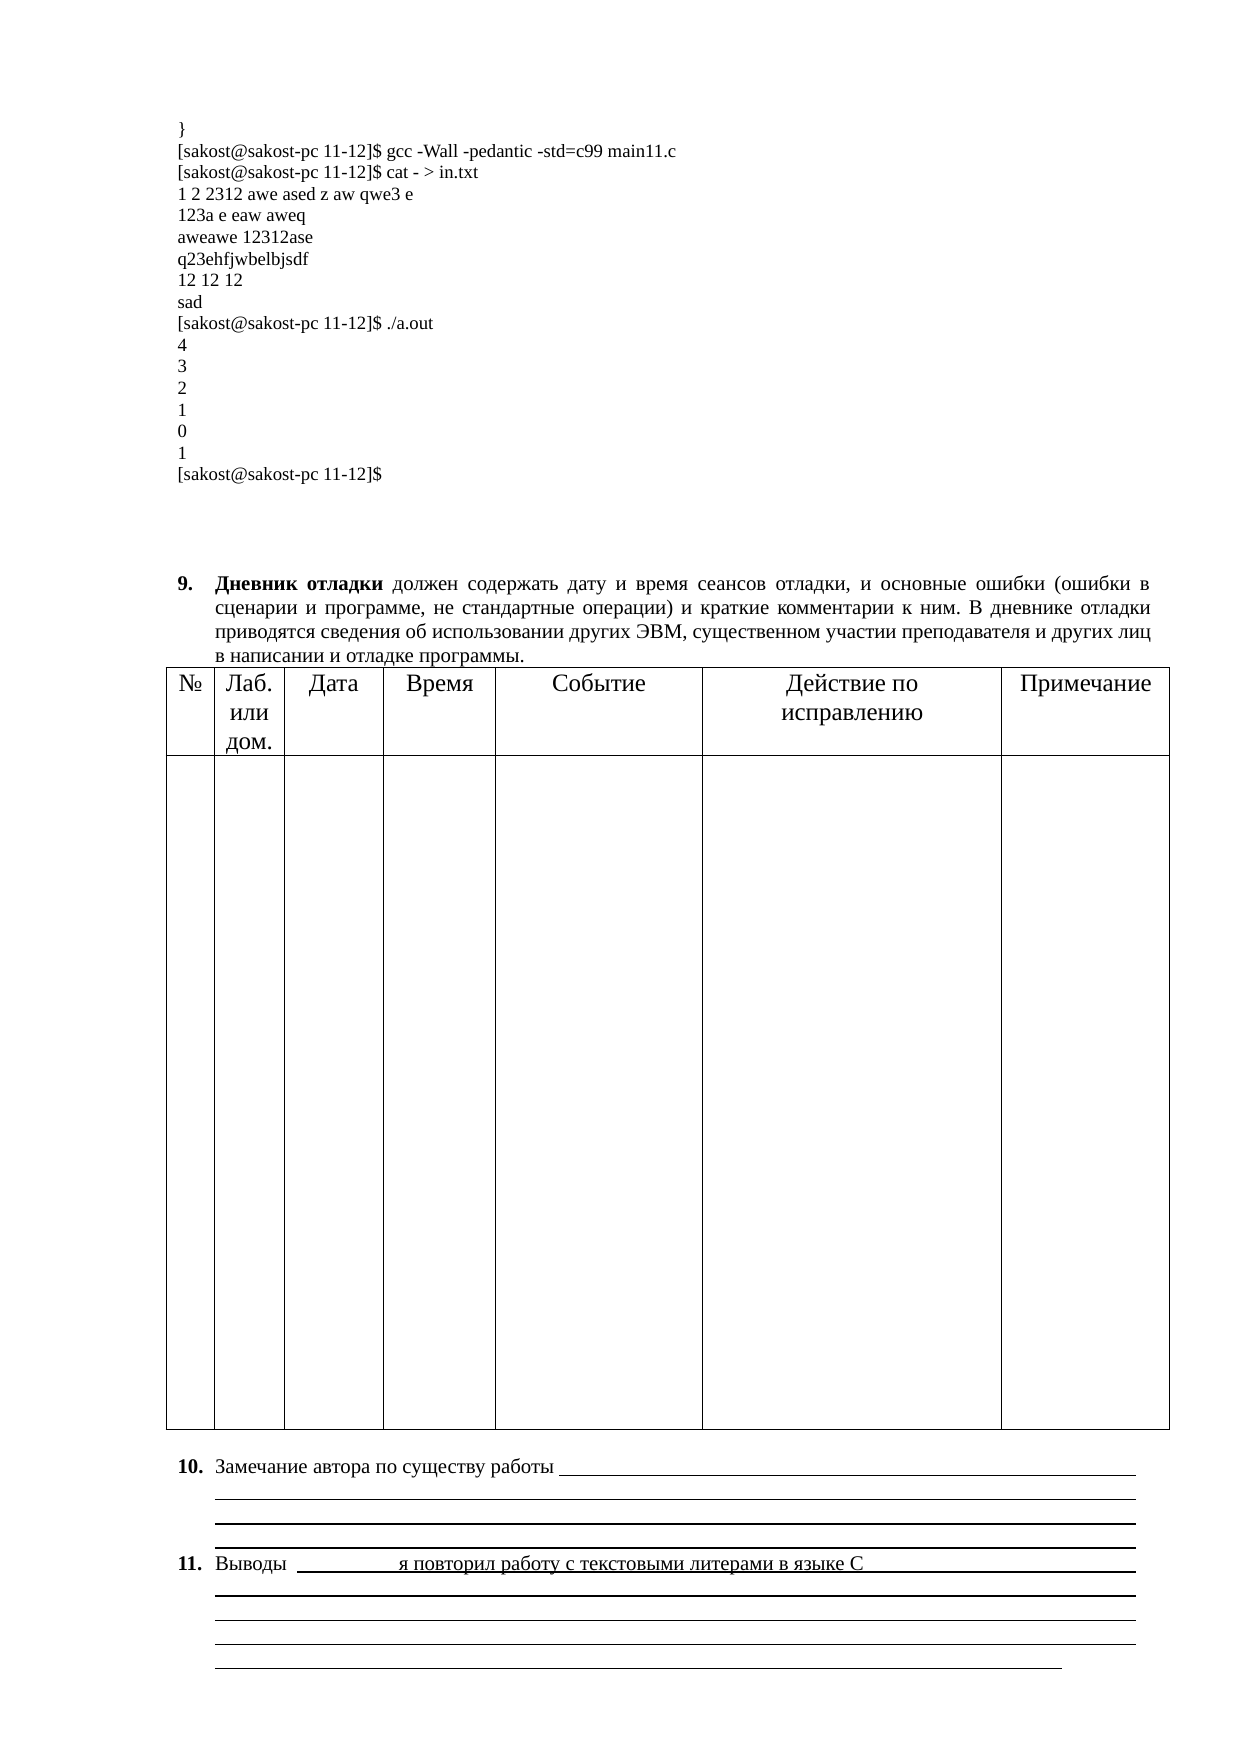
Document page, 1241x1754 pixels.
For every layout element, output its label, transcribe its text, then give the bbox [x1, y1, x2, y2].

text 123a e eaw aweq [177, 204, 1152, 226]
text 0 [177, 420, 1152, 442]
text [sakost@sakost-pc 11-12]$ cat - > in.txt [177, 161, 1152, 183]
table_header Действие по исправлению [703, 668, 1001, 754]
table_cell [496, 756, 702, 1429]
text 12 12 12 [177, 269, 1152, 291]
text 4 [177, 334, 1152, 355]
table_cell [215, 756, 284, 1429]
list Дневник отладки должен содержать дату и время сеансов отладки, и основные ошибки (ошибки в сценарии и программе, не стандартные операции) и краткие комментарии к ним. В дневнике отладки приводятся сведения об использовании других ЭВМ, существенном участии преподавателя и других лиц в написании и отладке программы. [177, 571, 1152, 667]
text aweawe 12312ase [177, 226, 1152, 247]
text } [177, 118, 1152, 140]
table_header № [167, 668, 214, 754]
table_header Дата [285, 668, 383, 754]
table_header Примечание [1002, 668, 1169, 754]
text sad [177, 291, 1152, 312]
text q23ehfjwbelbjsdf [177, 247, 1152, 269]
table_header Лаб. или дом. [215, 668, 284, 754]
text 2 [177, 377, 1152, 398]
list Замечание автора по существу работы [177, 1454, 1152, 1551]
table_cell [384, 756, 495, 1429]
table_cell [285, 756, 383, 1429]
text 1 [177, 442, 1152, 463]
text [sakost@sakost-pc 11-12]$ [177, 463, 1152, 485]
table_header Событие [496, 668, 702, 754]
table_cell [167, 756, 214, 1429]
list Выводы я повторил работу с текстовыми литерами в языке С [177, 1551, 1152, 1671]
table_cell [1002, 756, 1169, 1429]
text 1 2 2312 awe ased z aw qwe3 e [177, 183, 1152, 204]
text 1 [177, 398, 1152, 420]
text [sakost@sakost-pc 11-12]$ ./a.out [177, 312, 1152, 334]
text 3 [177, 355, 1152, 377]
table_header Время [384, 668, 495, 754]
table_cell [703, 756, 1001, 1429]
text [sakost@sakost-pc 11-12]$ gcc -Wall -pedantic -std=c99 main11.c [177, 140, 1152, 161]
